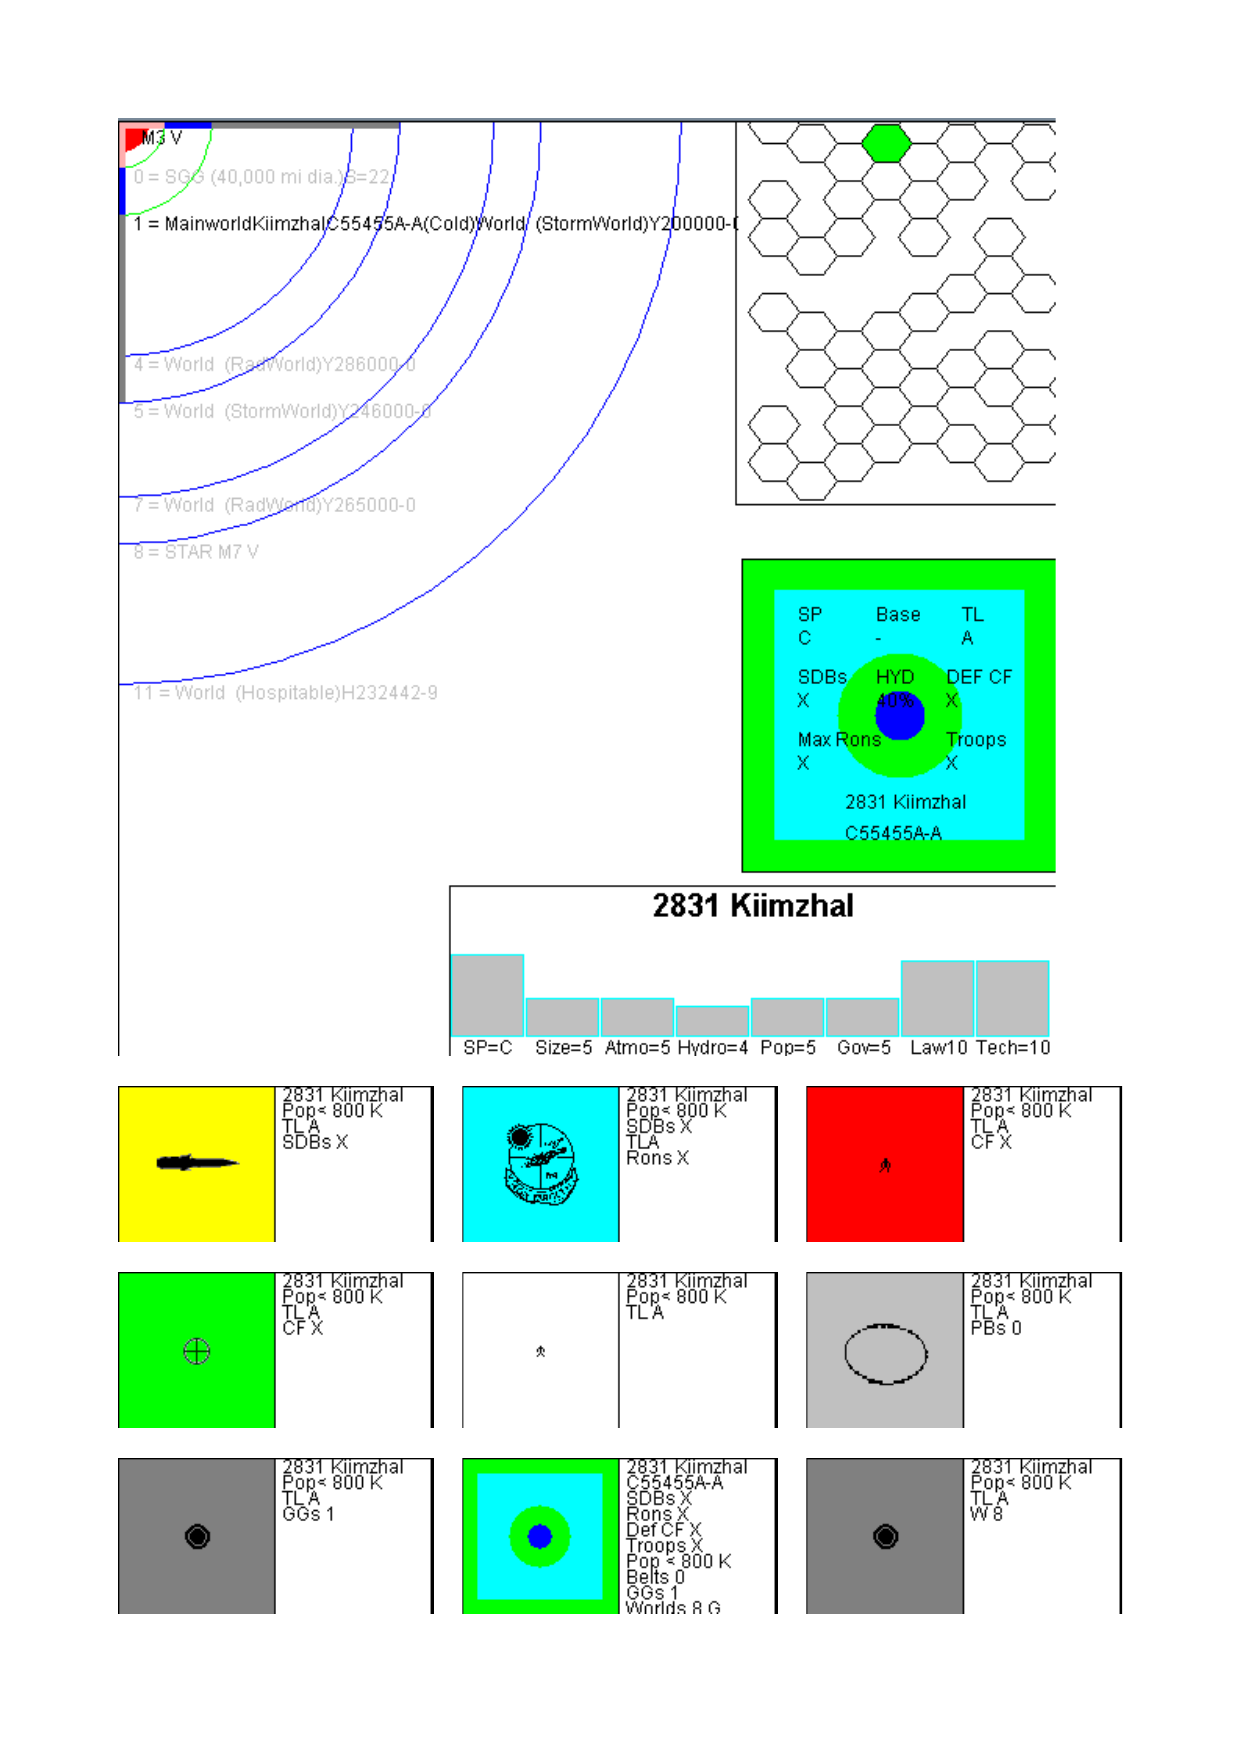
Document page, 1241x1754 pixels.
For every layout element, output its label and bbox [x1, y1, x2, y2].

picture [462, 1086, 778, 1242]
picture [118, 1086, 434, 1242]
picture [806, 1458, 1123, 1614]
picture [806, 1272, 1123, 1428]
picture [806, 1086, 1123, 1242]
picture [118, 1458, 434, 1614]
picture [118, 118, 1056, 1056]
picture [462, 1272, 778, 1428]
picture [118, 1272, 434, 1428]
picture [462, 1458, 778, 1614]
